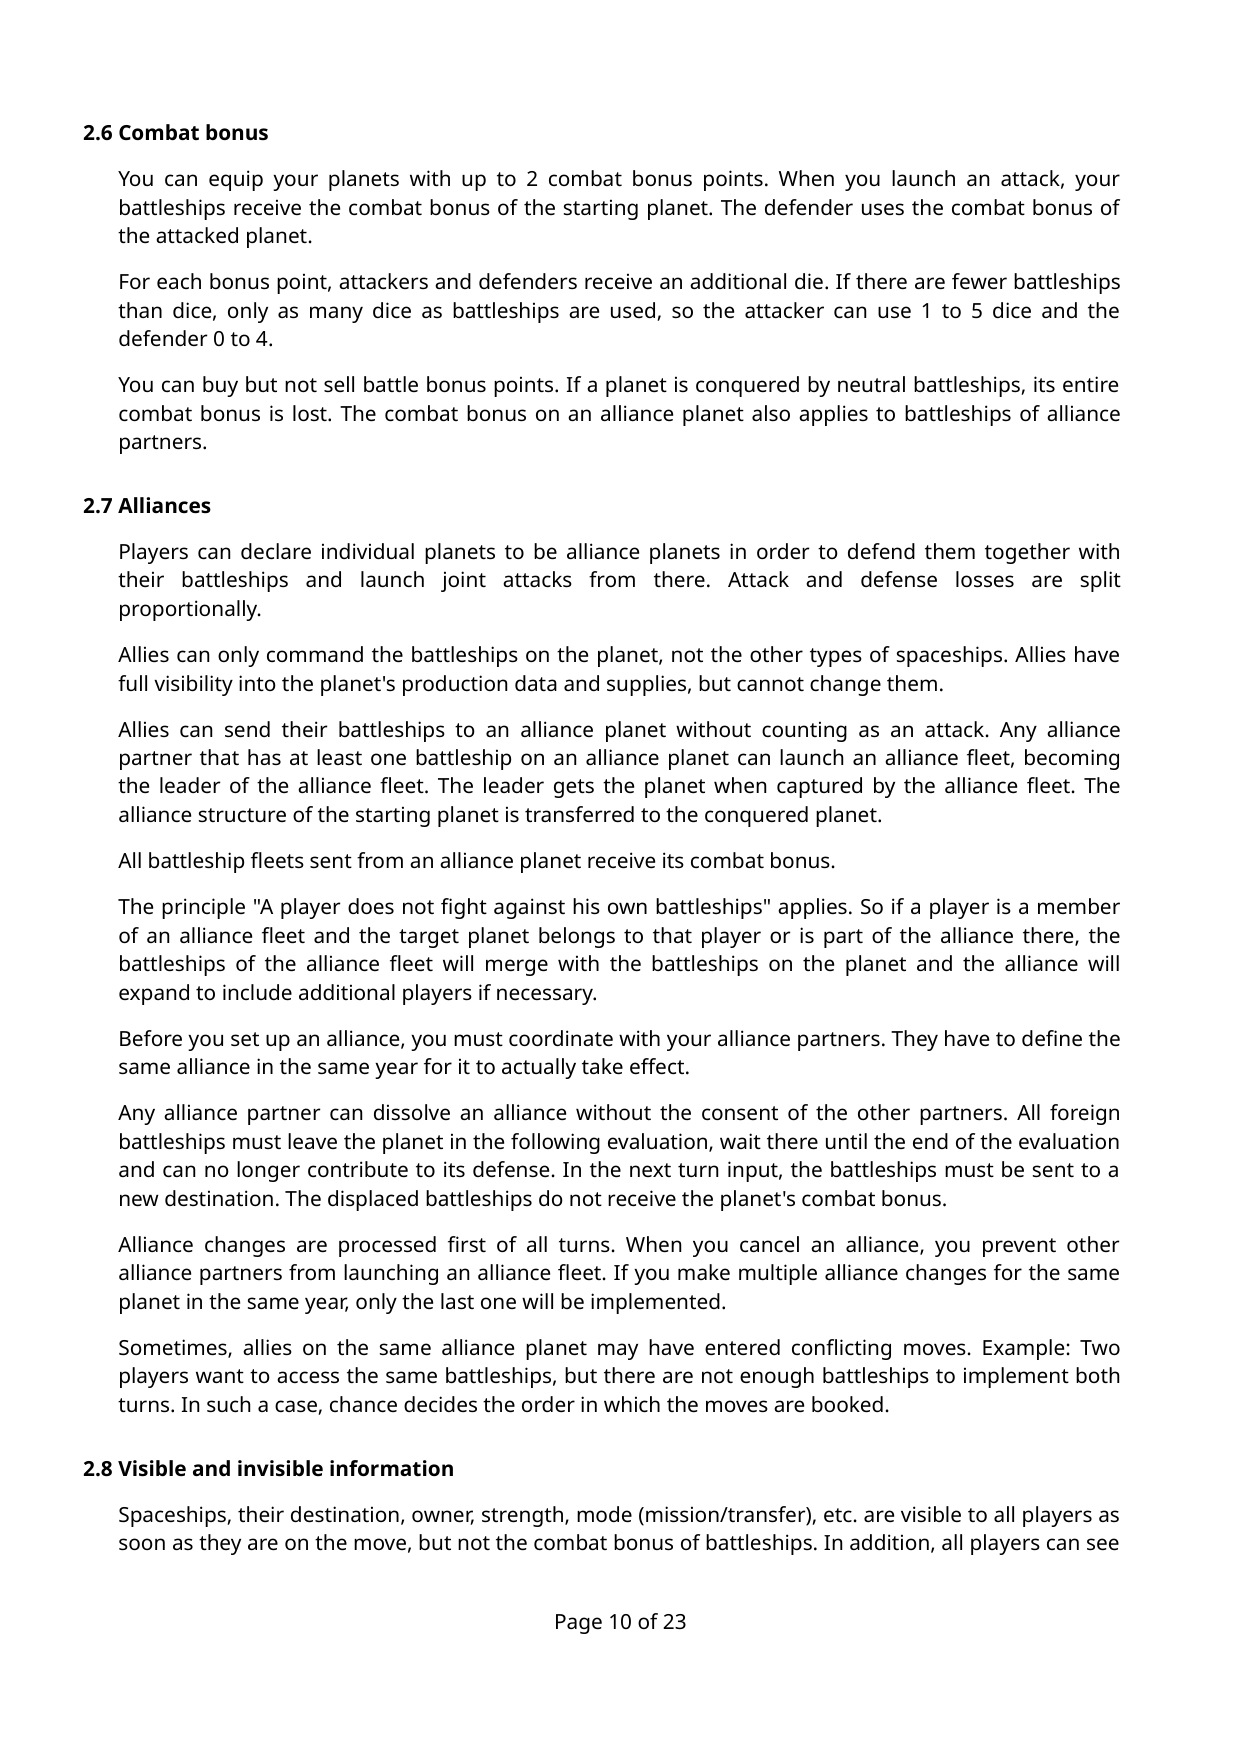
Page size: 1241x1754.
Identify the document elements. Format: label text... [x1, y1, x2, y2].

text You can buy but not sell battle bonus points. If a planet is conquered by neutral battleships, its entire combat bonus is lost. The combat bonus on an alliance planet also applies to battleships of alliance partners. [118, 370, 1122, 456]
text Allies can send their battleships to an alliance planet without counting as an attack. Any alliance partner that has at least one battleship on an alliance planet can launch an alliance fleet, becoming the leader of the alliance fleet. The leader gets the planet when captured by the alliance fleet. The alliance structure of the starting planet is transferred to the conquered planet. [118, 715, 1122, 828]
text You can equip your planets with up to 2 combat bonus points. When you launch an attack, your battleships receive the combat bonus of the starting planet. The defender uses the combat bonus of the attacked planet. [118, 164, 1122, 249]
text Any alliance partner can dissolve an alliance without the consent of the other partners. All foreign battleships must leave the planet in the following evaluation, wait there until the end of the evaluation and can no longer contribute to its defense. In the next turn input, the battleships must be sent to a new destination. The displaced battleships do not receive the planet's combat bonus. [118, 1098, 1122, 1212]
text Players can declare individual planets to be alliance planets in order to defend them together with their battleships and launch joint attacks from there. Attack and defense losses are split proportionally. [118, 537, 1122, 622]
text Sometimes, allies on the same alliance planet may have entered conflicting moves. Example: Two players want to access the same battleships, but there are not enough battleships to implement both turns. In such a case, chance decides the order in which the moves are booked. [118, 1333, 1122, 1418]
subtitle Combat bonus [118, 118, 1122, 147]
text Allies can only command the battleships on the planet, not the other types of spaceships. Allies have full visibility into the planet's production data and supplies, but cannot change them. [118, 640, 1122, 697]
text Before you set up an alliance, you must coordinate with your alliance partners. They have to define the same alliance in the same year for it to actually take effect. [118, 1024, 1122, 1081]
text The principle "A player does not fight against his own battleships" applies. So if a player is a member of an alliance fleet and the target planet belongs to that player or is part of the alliance there, the battleships of the alliance fleet will merge with the battleships on the planet and the alliance will expand to include additional players if necessary. [118, 892, 1122, 1006]
text Alliance changes are processed first of all turns. When you cancel an alliance, you prevent other alliance partners from launching an alliance fleet. If you make multiple alliance changes for the same planet in the same year, only the last one will be implemented. [118, 1230, 1122, 1315]
subtitle Alliances [118, 491, 1122, 519]
text All battleship fleets sent from an alliance planet receive its combat bonus. [118, 846, 1122, 875]
text For each bonus point, attackers and defenders receive an additional die. If there are fewer battleships than dice, only as many dice as battleships are used, so the attacker can use 1 to 5 dice and the defender 0 to 4. [118, 267, 1122, 353]
subtitle Visible and invisible information [118, 1454, 1122, 1482]
text Spaceships, their destination, owner, strength, mode (mission/transfer), etc. are visible to all players as soon as they are on the move, but not the combat bonus of battleships. In addition, all players can see [118, 1500, 1122, 1557]
